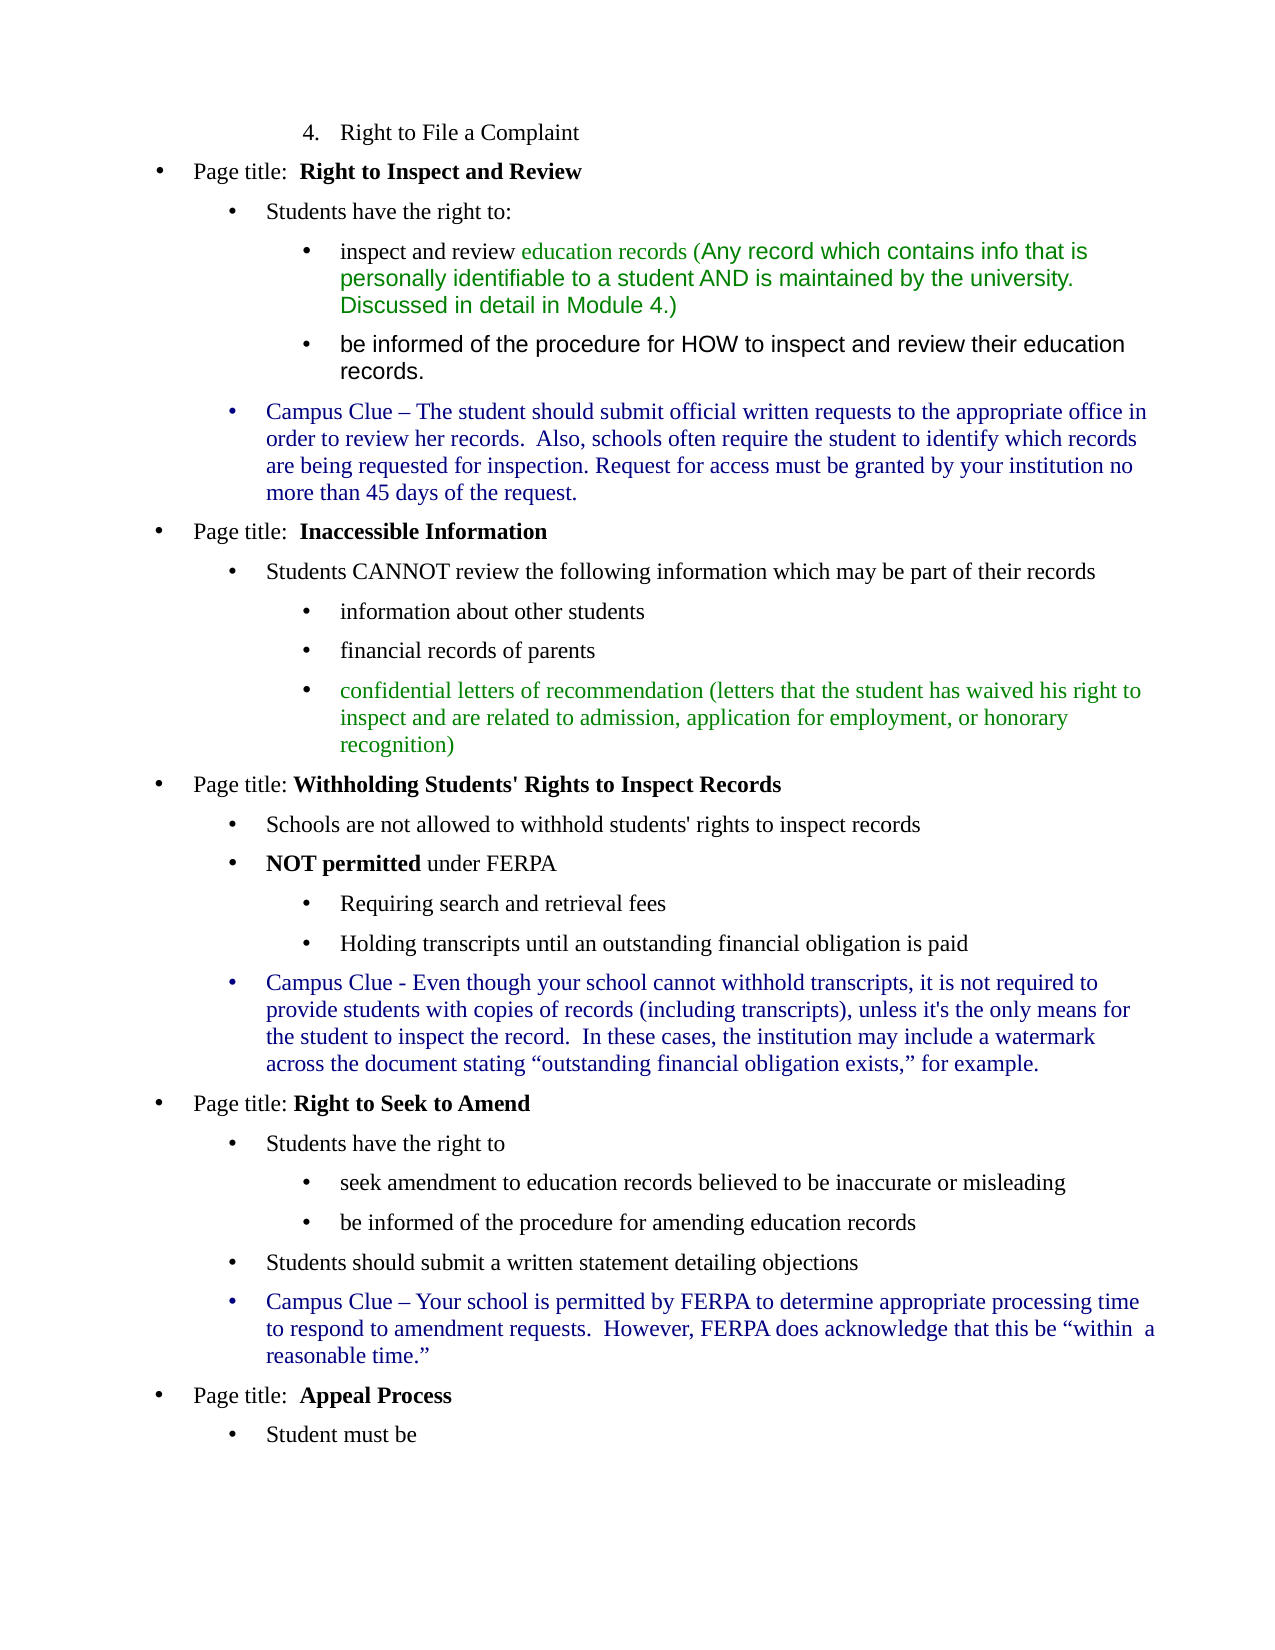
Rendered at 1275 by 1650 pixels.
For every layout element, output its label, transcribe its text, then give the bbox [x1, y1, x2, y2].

list Page title: Inaccessible Information [154, 518, 1157, 545]
list inspect and review education records (Any record which contains info that is personally identifiable to a student AND is maintained by the university. Discussed in detail in Module 4.) [302, 237, 1157, 318]
list Requiring search and retrieval fees [302, 889, 1157, 917]
list Students have the right to [228, 1129, 1157, 1156]
list Right to File a Complaint [302, 118, 1157, 145]
list Students have the right to: [228, 197, 1157, 224]
list information about other students [302, 597, 1157, 624]
list confidential letters of recommendation (letters that the student has waived his right to inspect and are related to admission, application for employment, or honorary recognition) [302, 676, 1157, 758]
list financial records of parents [302, 637, 1157, 664]
list Campus Clue – Your school is permitted by FERPA to determine appropriate processing time to respond to amendment requests. However, FERPA does acknowledge that this be “within a reasonable time.” [228, 1287, 1157, 1368]
list Schools are not allowed to withhold students' rights to inspect records [228, 810, 1157, 837]
list Students should submit a written statement detailing objections [228, 1248, 1157, 1275]
list Holding transcripts until an outstanding financial obligation is paid [302, 929, 1157, 956]
list Students CANNOT review the following information which may be part of their records [228, 558, 1157, 585]
list be informed of the procedure for amending education records [302, 1208, 1157, 1235]
list Page title: Appeal Process [154, 1381, 1157, 1408]
list Campus Clue – The student should submit official written requests to the appropriate office in order to review her records. Also, schools often require the student to identify which records are being requested for inspection. Request for access must be granted by your institution no more than 45 days of the request. [228, 397, 1157, 505]
list Student must be [228, 1421, 1157, 1448]
list Page title: Right to Seek to Amend [154, 1089, 1157, 1117]
list Page title: Withholding Students' Rights to Inspect Records [154, 770, 1157, 798]
list Page title: Right to Inspect and Review [156, 158, 1157, 185]
list be informed of the procedure for HOW to inspect and review their education records. [302, 331, 1157, 385]
list NOT permitted under FERPA [228, 850, 1157, 877]
list seek amendment to education records believed to be inaccurate or misleading [302, 1169, 1157, 1196]
list Campus Clue - Even though your school cannot withhold transcripts, it is not required to provide students with copies of records (including transcripts), unless it's the only means for the student to inspect the record. In these cases, the institution may include a watermark across the document stating “outstanding financial obligation exists,” for example. [228, 969, 1157, 1077]
